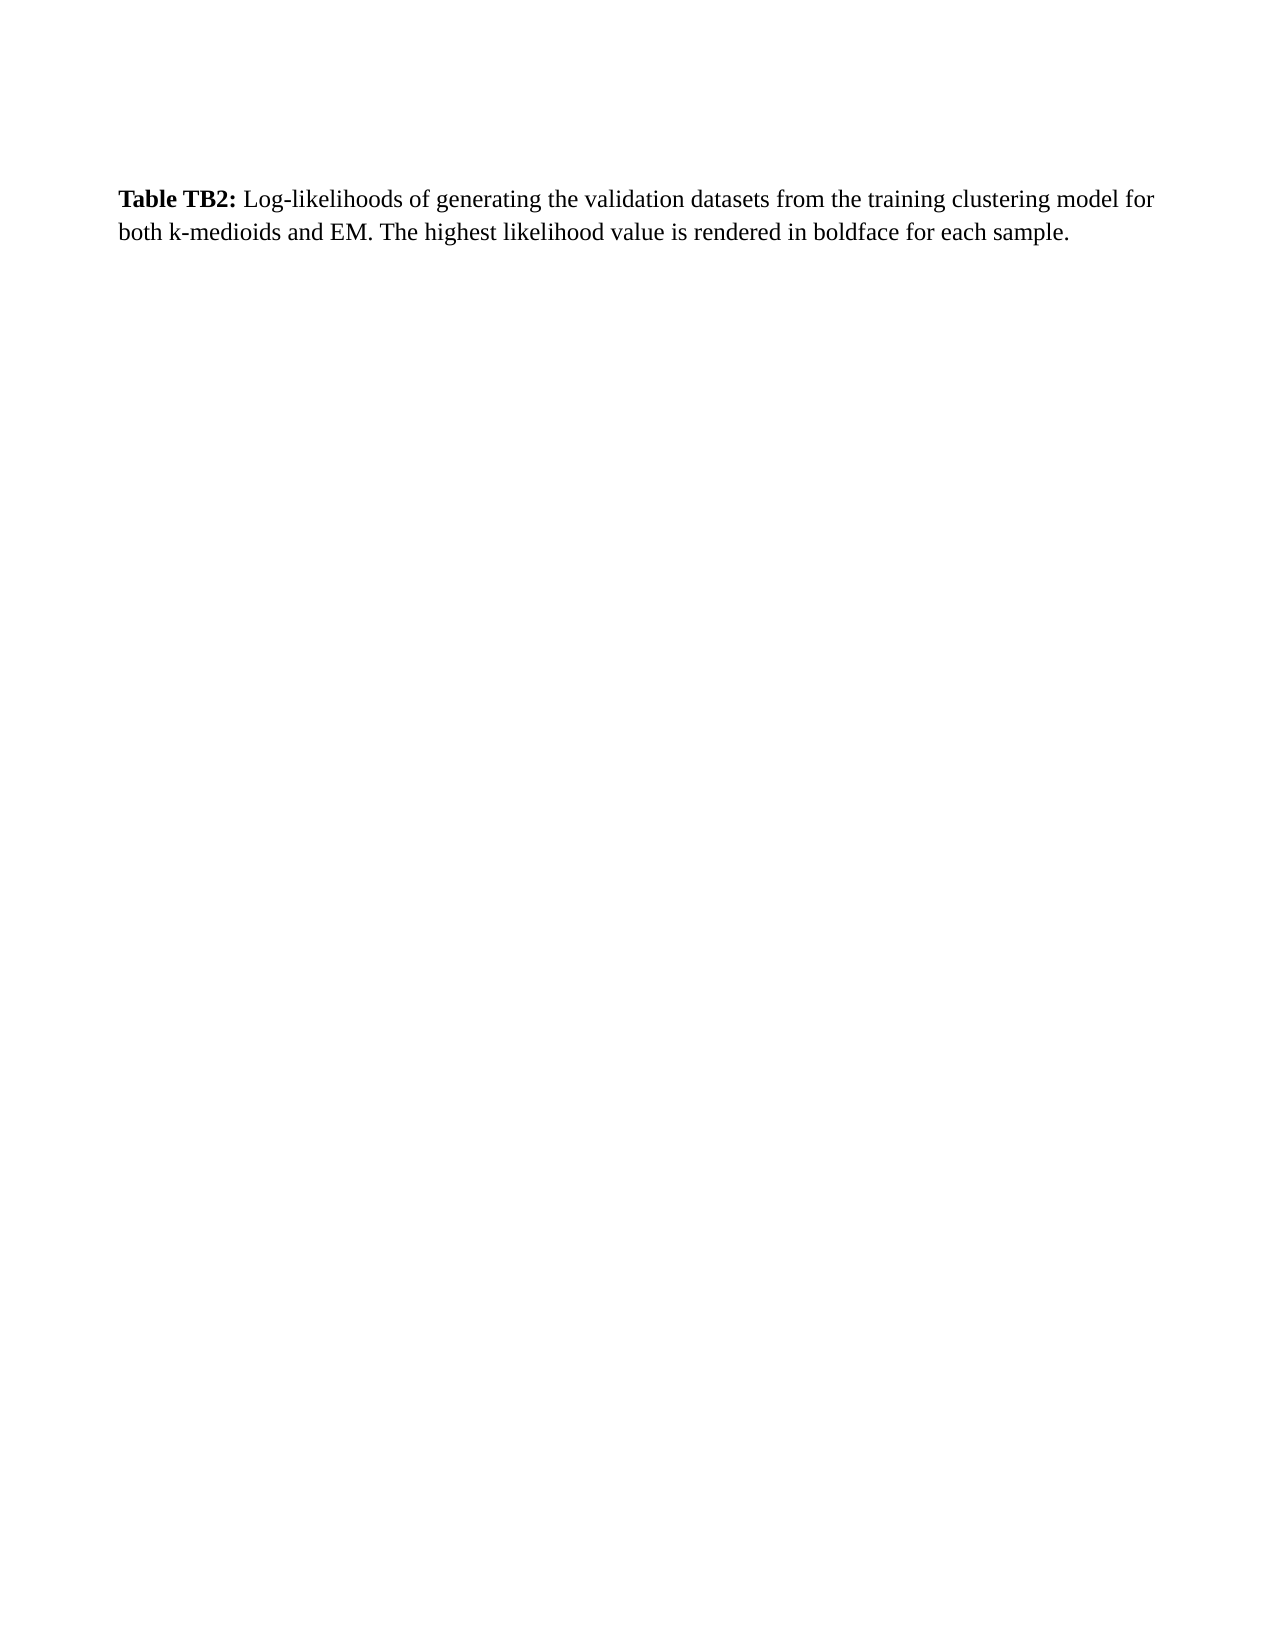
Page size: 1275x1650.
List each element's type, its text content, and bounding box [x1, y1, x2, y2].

text Table TB2: Log-likelihoods of generating the validation datasets from the training clustering model for both k-medioids and EM. The highest likelihood value is rendered in boldface for each sample. [118, 184, 1157, 246]
